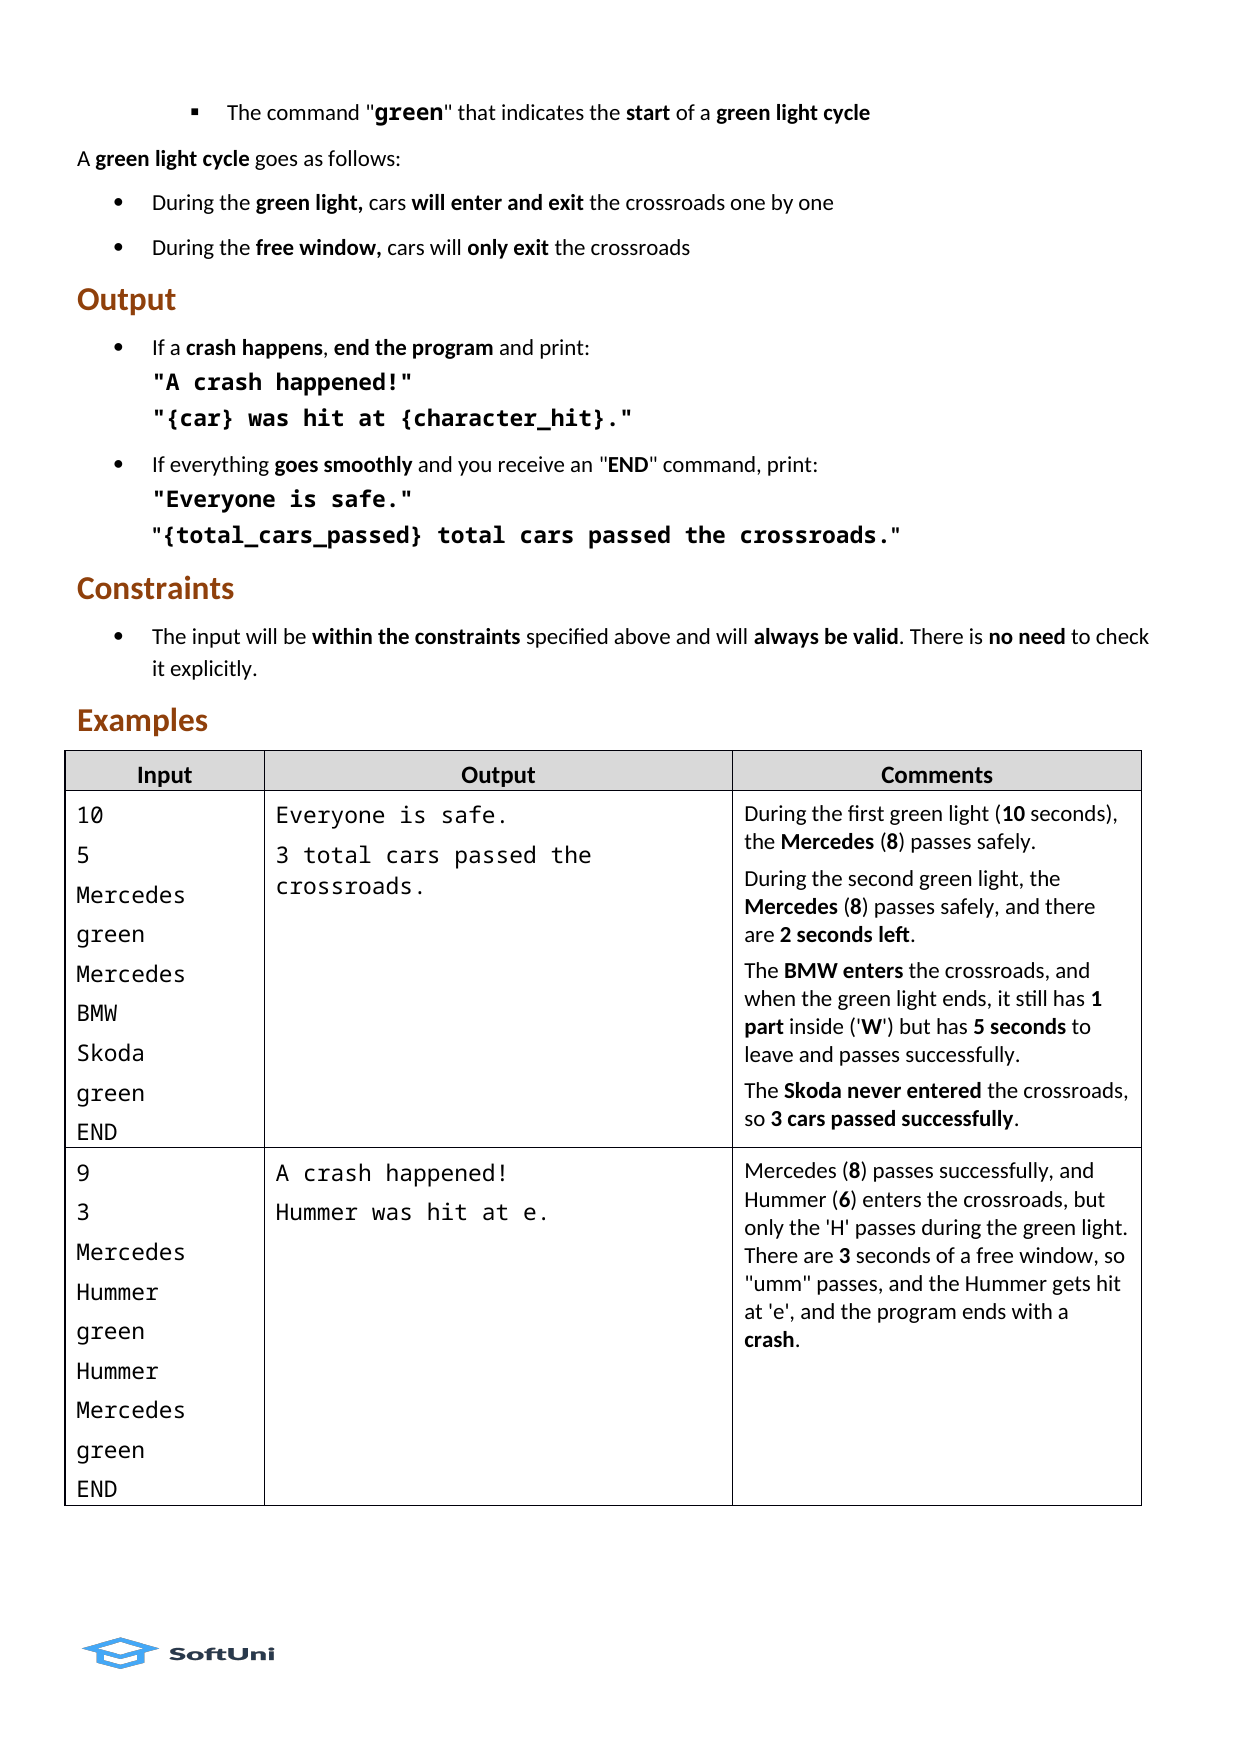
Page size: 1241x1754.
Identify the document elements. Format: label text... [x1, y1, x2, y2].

table_cell Everyone is safe. 3 total cars passed the crossroads. [265, 791, 732, 1147]
table_header Output [265, 751, 732, 790]
list During the green light, cars will enter and exit the crossroads one by one [114, 188, 1163, 217]
table_cell A crash happened! Hummer was hit at e. [265, 1148, 732, 1504]
list If a crash happens, end the program and print: "A crash happened!" "{car} was hit at {character_hit}." [114, 333, 1163, 433]
picture [75, 1635, 281, 1672]
table_cell Mercedes (8) passes successfully, and Hummer (6) enters the crossroads, but only the 'H' passes during the green light. There are 3 seconds of a free window, so "umm" passes, and the Hummer gets hit at 'e', and the program ends with a crash. [733, 1148, 1141, 1504]
table_header Input [66, 751, 264, 790]
subtitle Output [77, 278, 1163, 319]
table_cell 9 3 Mercedes Hummer green Hummer Mercedes green END [66, 1148, 264, 1504]
table_header Comments [733, 751, 1141, 790]
text A green light cycle goes as follows: [77, 144, 1163, 172]
list The command "green" that indicates the start of a green light cycle [189, 95, 1163, 127]
list The input will be within the constraints specified above and will always be valid. There is no need to check it explicitly. [114, 622, 1163, 682]
list If everything goes smoothly and you receive an "END" command, print: "Everyone is safe." "{total_cars_passed} total cars passed the crossroads." [114, 450, 1163, 550]
subtitle Constraints [77, 567, 1163, 608]
list During the free window, cars will only exit the crossroads [114, 233, 1163, 261]
table_cell During the first green light (10 seconds), the Mercedes (8) passes safely. During the second green light, the Mercedes (8) passes safely, and there are 2 seconds left. The BMW enters the crossroads, and when the green light ends, it still has 1 part inside ('W') but has 5 seconds to leave and passes successfully. The Skoda never entered the crossroads, so 3 cars passed successfully. [733, 791, 1141, 1147]
table_cell 10 5 Mercedes green Mercedes BMW Skoda green END [66, 791, 264, 1147]
subtitle Examples [77, 699, 1163, 740]
